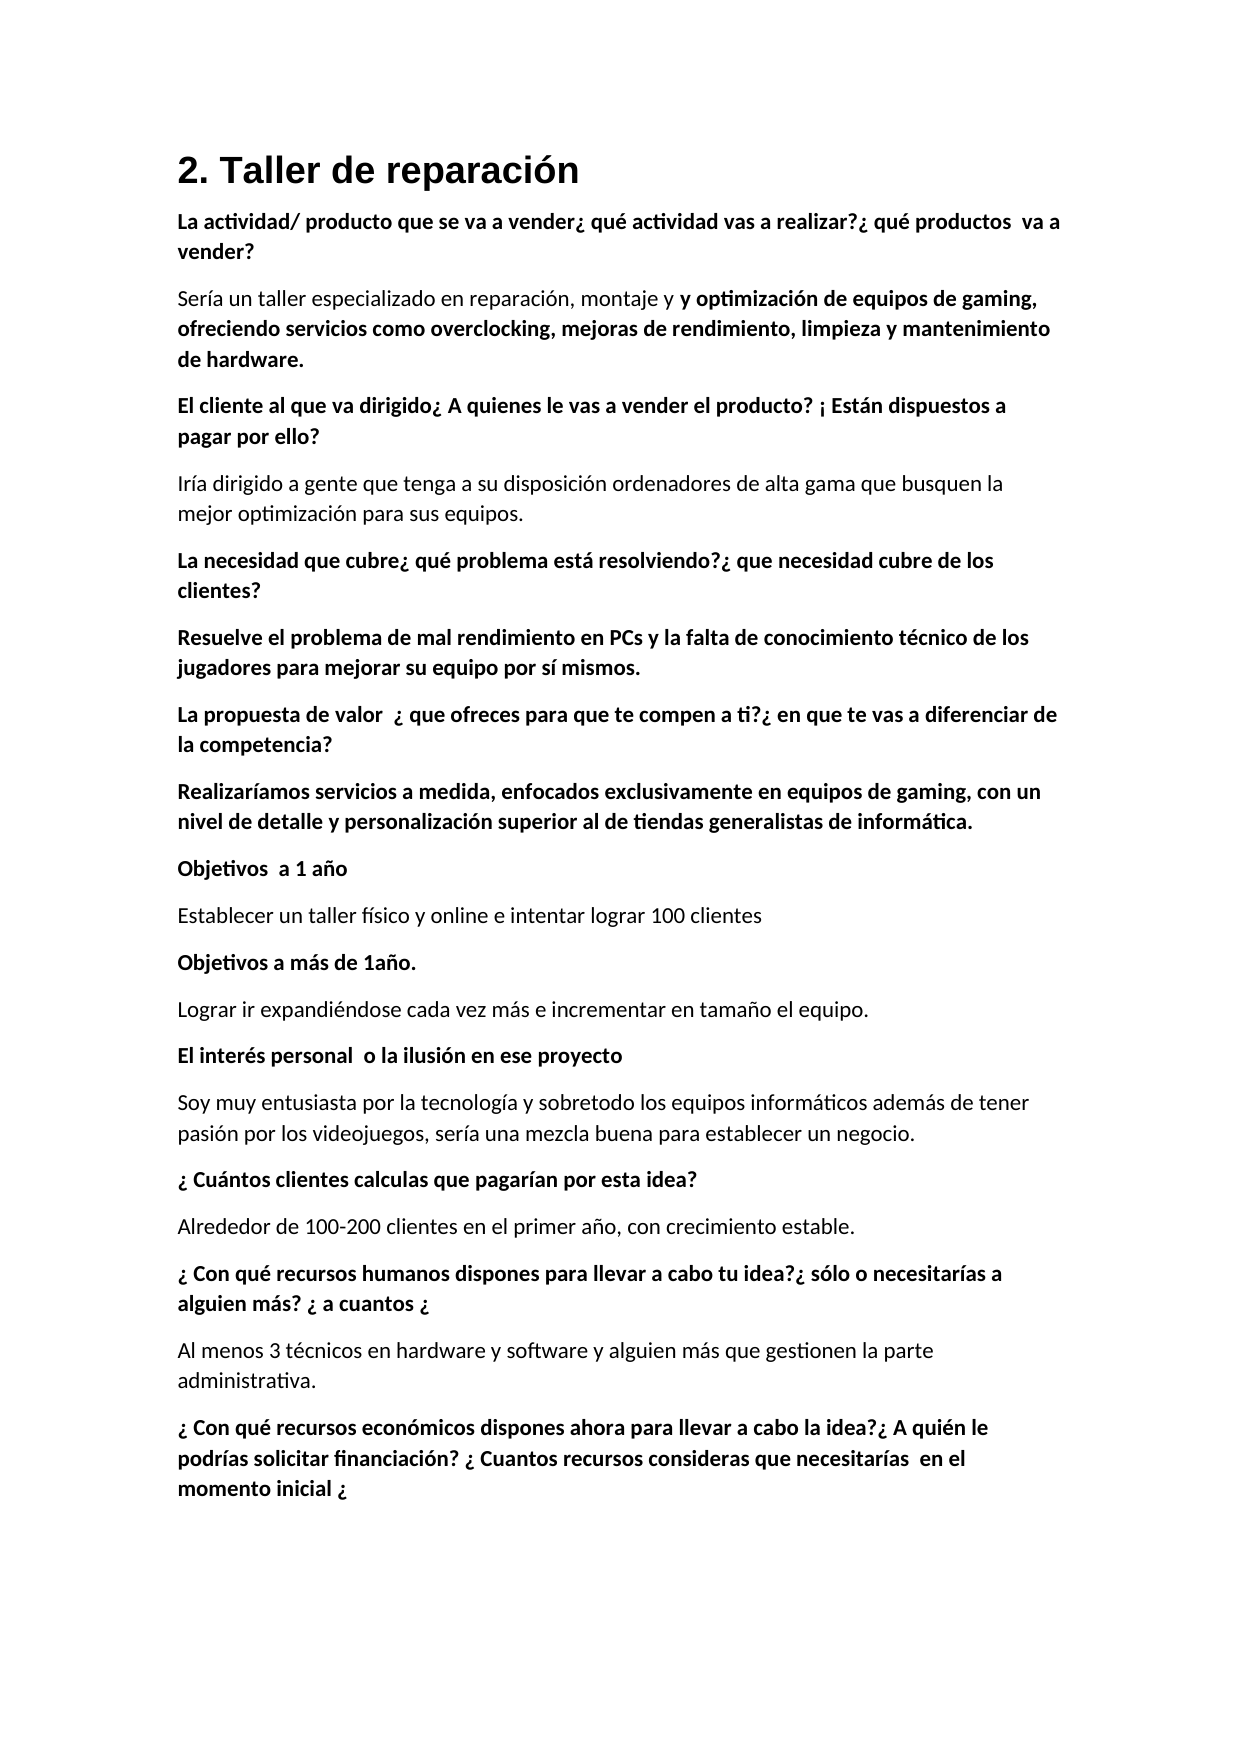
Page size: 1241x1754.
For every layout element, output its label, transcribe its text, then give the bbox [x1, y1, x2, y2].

list La actividad/ producto que se va a vender¿ qué actividad vas a realizar?¿ qué productos va a vender? [177, 207, 1063, 265]
text Alrededor de 100-200 clientes en el primer año, con crecimiento estable. [177, 1212, 1063, 1240]
list Soy muy entusiasta por la tecnología y sobretodo los equipos informáticos además de tener pasión por los videojuegos, sería una mezcla buena para establecer un negocio. [177, 1088, 1063, 1147]
list Al menos 3 técnicos en hardware y software y alguien más que gestionen la parte administrativa. [177, 1336, 1063, 1394]
list La propuesta de valor ¿ que ofreces para que te compen a ti?¿ en que te vas a diferenciar de la competencia? [177, 700, 1063, 758]
text Resuelve el problema de mal rendimiento en PCs y la falta de conocimiento técnico de los jugadores para mejorar su equipo por sí mismos. [177, 623, 1063, 681]
list El interés personal o la ilusión en ese proyecto [177, 1042, 1063, 1069]
list Establecer un taller físico y online e intentar lograr 100 clientes [177, 901, 1063, 929]
list La necesidad que cubre¿ qué problema está resolviendo?¿ que necesidad cubre de los clientes? [177, 546, 1063, 604]
list El cliente al que va dirigido¿ A quienes le vas a vender el producto? ¡ Están dispuestos a pagar por ello? [177, 392, 1063, 450]
list ¿ Con qué recursos humanos dispones para llevar a cabo tu idea?¿ sólo o necesitarías a alguien más? ¿ a cuantos ¿ [177, 1259, 1063, 1317]
list Objetivos a 1 año [177, 854, 1063, 882]
list ¿ Cuántos clientes calculas que pagarían por esta idea? [177, 1166, 1063, 1193]
list Objetivos a más de 1año. [177, 948, 1063, 976]
list Iría dirigido a gente que tenga a su disposición ordenadores de alta gama que busquen la mejor optimización para sus equipos. [177, 469, 1063, 527]
list ¿ Con qué recursos económicos dispones ahora para llevar a cabo la idea?¿ A quién le podrías solicitar financiación? ¿ Cuantos recursos consideras que necesitarías en el momento inicial ¿ [177, 1413, 1063, 1502]
text Realizaríamos servicios a medida, enfocados exclusivamente en equipos de gaming, con un nivel de detalle y personalización superior al de tiendas generalistas de informática. [177, 777, 1063, 835]
list Sería un taller especializado en reparación, montaje y y optimización de equipos de gaming, ofreciendo servicios como overclocking, mejoras de rendimiento, limpieza y mantenimiento de hardware. [177, 284, 1063, 373]
list Lograr ir expandiéndose cada vez más e incrementar en tamaño el equipo. [177, 995, 1063, 1023]
subtitle 2. Taller de reparación [177, 148, 1063, 191]
